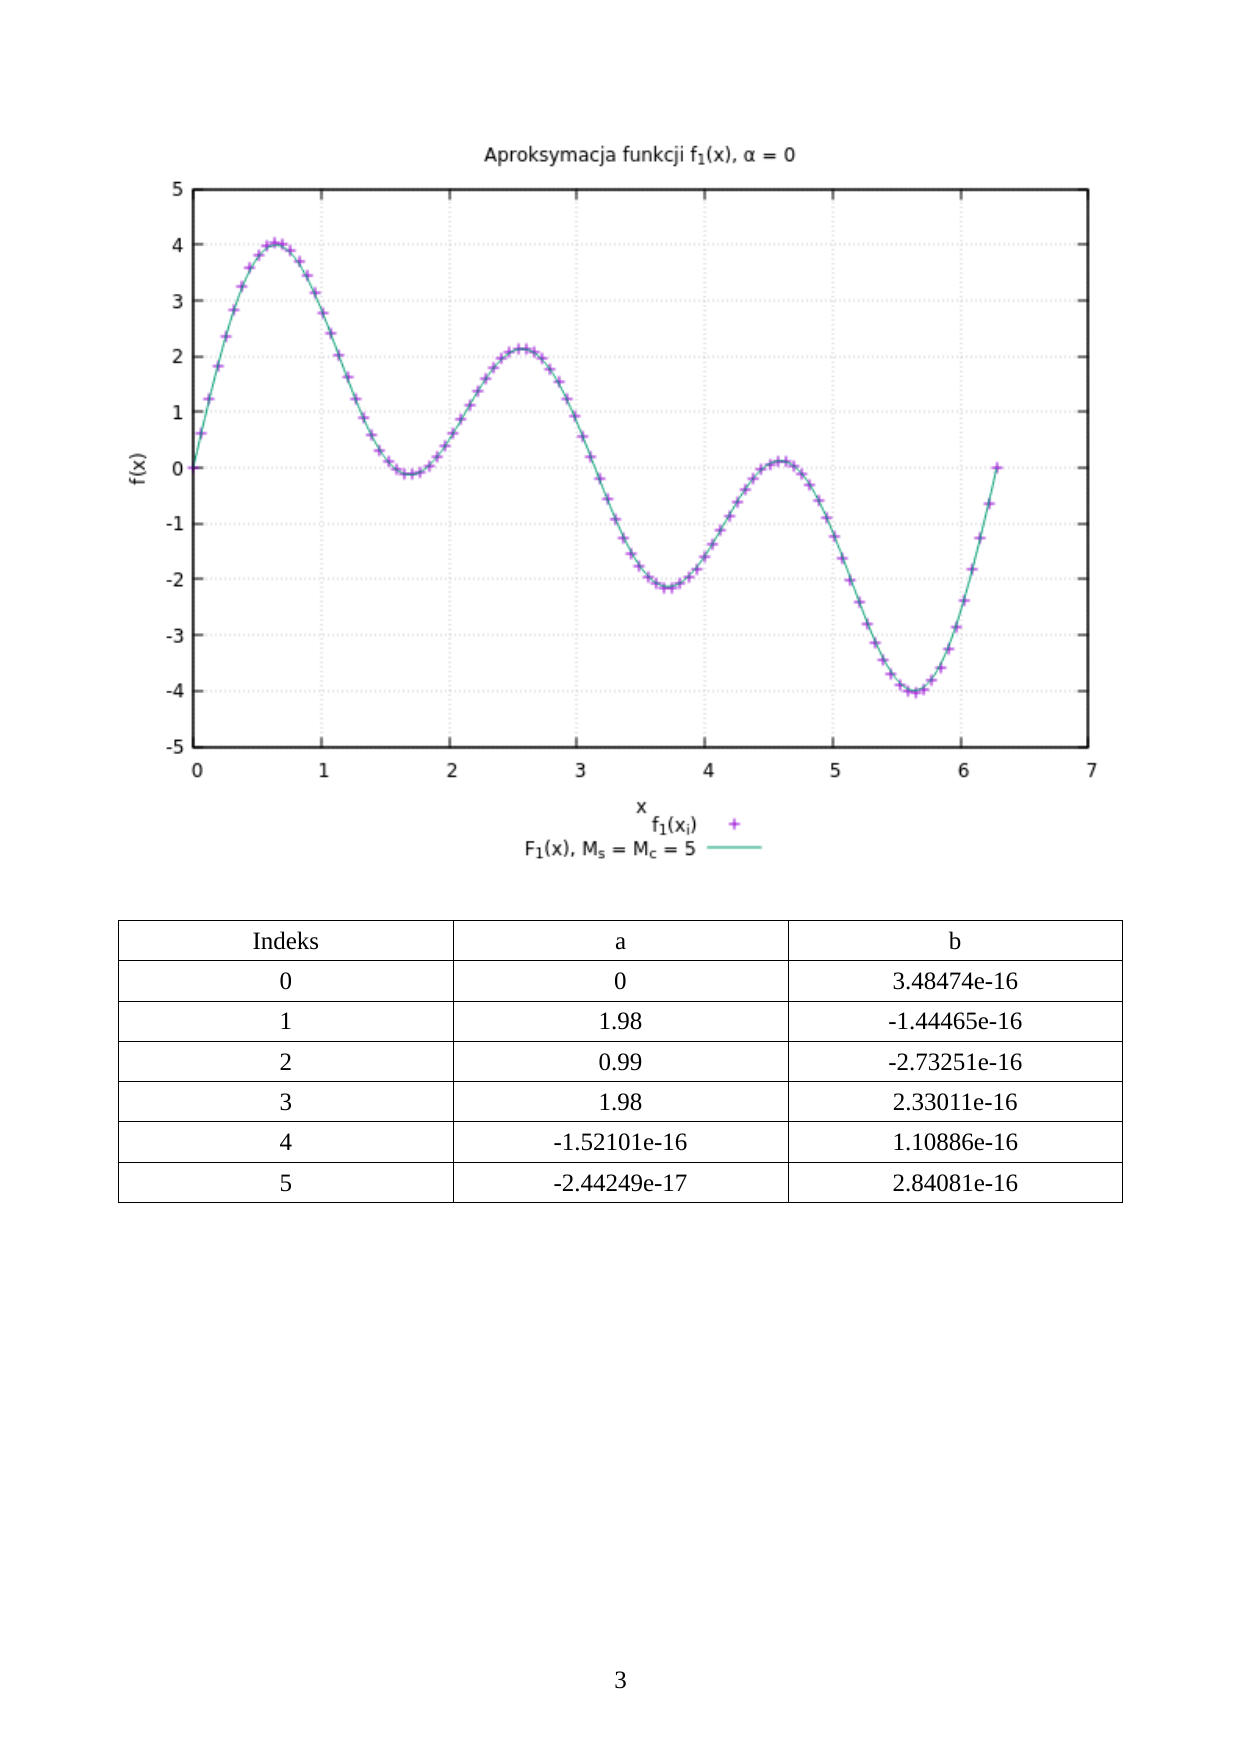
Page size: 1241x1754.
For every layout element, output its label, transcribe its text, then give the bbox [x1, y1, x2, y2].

table_cell -2.73251e-16 [789, 1042, 1122, 1081]
table_cell 1.10886e-16 [789, 1122, 1122, 1162]
table_cell 5 [119, 1163, 453, 1202]
table_cell 1 [119, 1002, 453, 1041]
table_cell 0 [119, 961, 453, 1001]
table_header a [454, 921, 788, 960]
table_cell 1.98 [454, 1002, 788, 1041]
table_header b [789, 921, 1122, 960]
table_cell 0.99 [454, 1042, 788, 1081]
table_header Indeks [119, 921, 453, 960]
table_cell 0 [454, 961, 788, 1001]
table_cell 3 [119, 1082, 453, 1121]
table_cell -1.52101e-16 [454, 1122, 788, 1162]
picture [120, 118, 1121, 868]
table_cell 3.48474e-16 [789, 961, 1122, 1001]
table_cell 2.33011e-16 [789, 1082, 1122, 1121]
table_cell 4 [119, 1122, 453, 1162]
table_cell -2.44249e-17 [454, 1163, 788, 1202]
table_cell 2.84081e-16 [789, 1163, 1122, 1202]
table_cell 1.98 [454, 1082, 788, 1121]
table_cell 2 [119, 1042, 453, 1081]
table_cell -1.44465e-16 [789, 1002, 1122, 1041]
